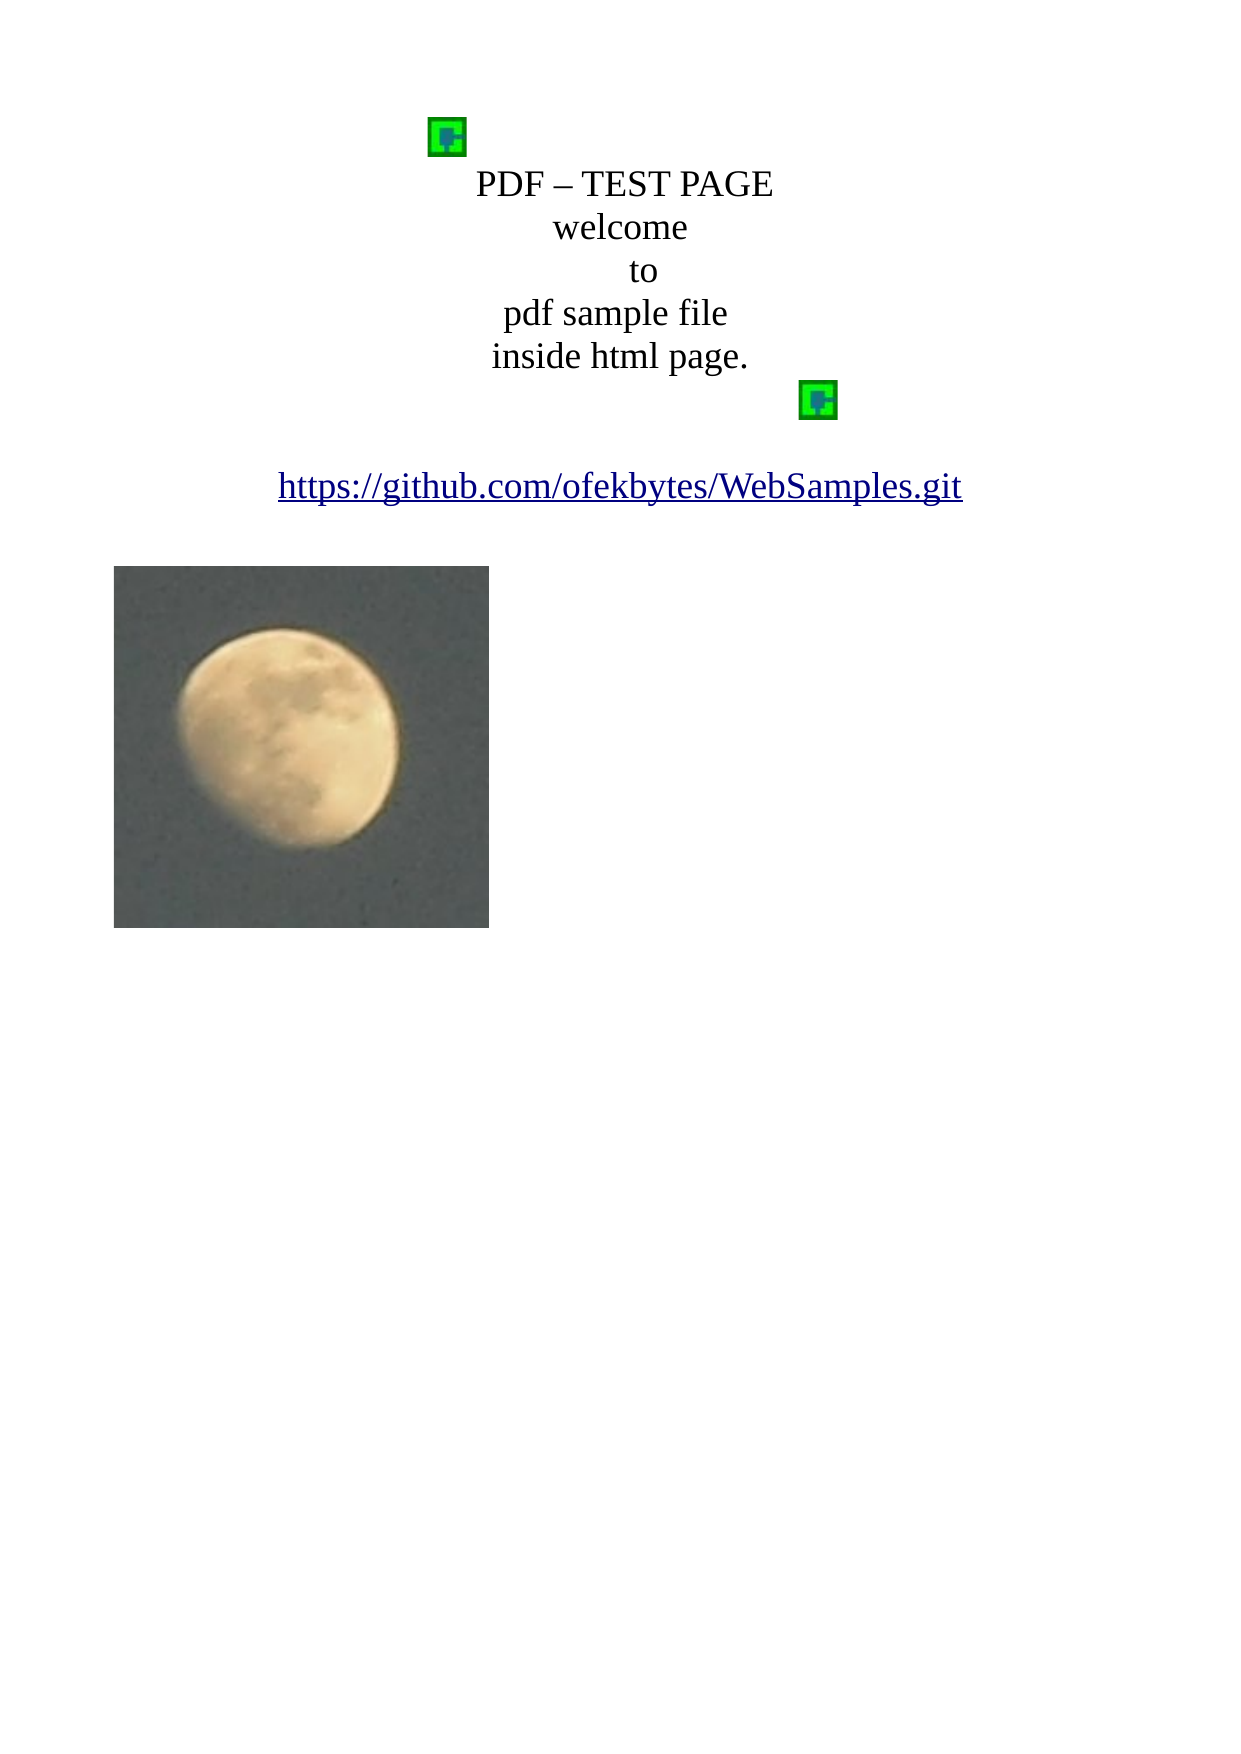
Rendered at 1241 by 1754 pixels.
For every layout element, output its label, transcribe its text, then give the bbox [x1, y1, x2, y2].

picture [113, 566, 489, 928]
text PDF – TEST PAGE [118, 161, 1122, 204]
text inside html page. [118, 334, 1122, 377]
text pdf sample file [118, 291, 1122, 334]
picture [427, 117, 467, 157]
picture [798, 380, 838, 420]
text to [118, 247, 1122, 291]
text https://github.com/ofekbytes/WebSamples.git [118, 463, 1122, 506]
text welcome [118, 204, 1122, 247]
